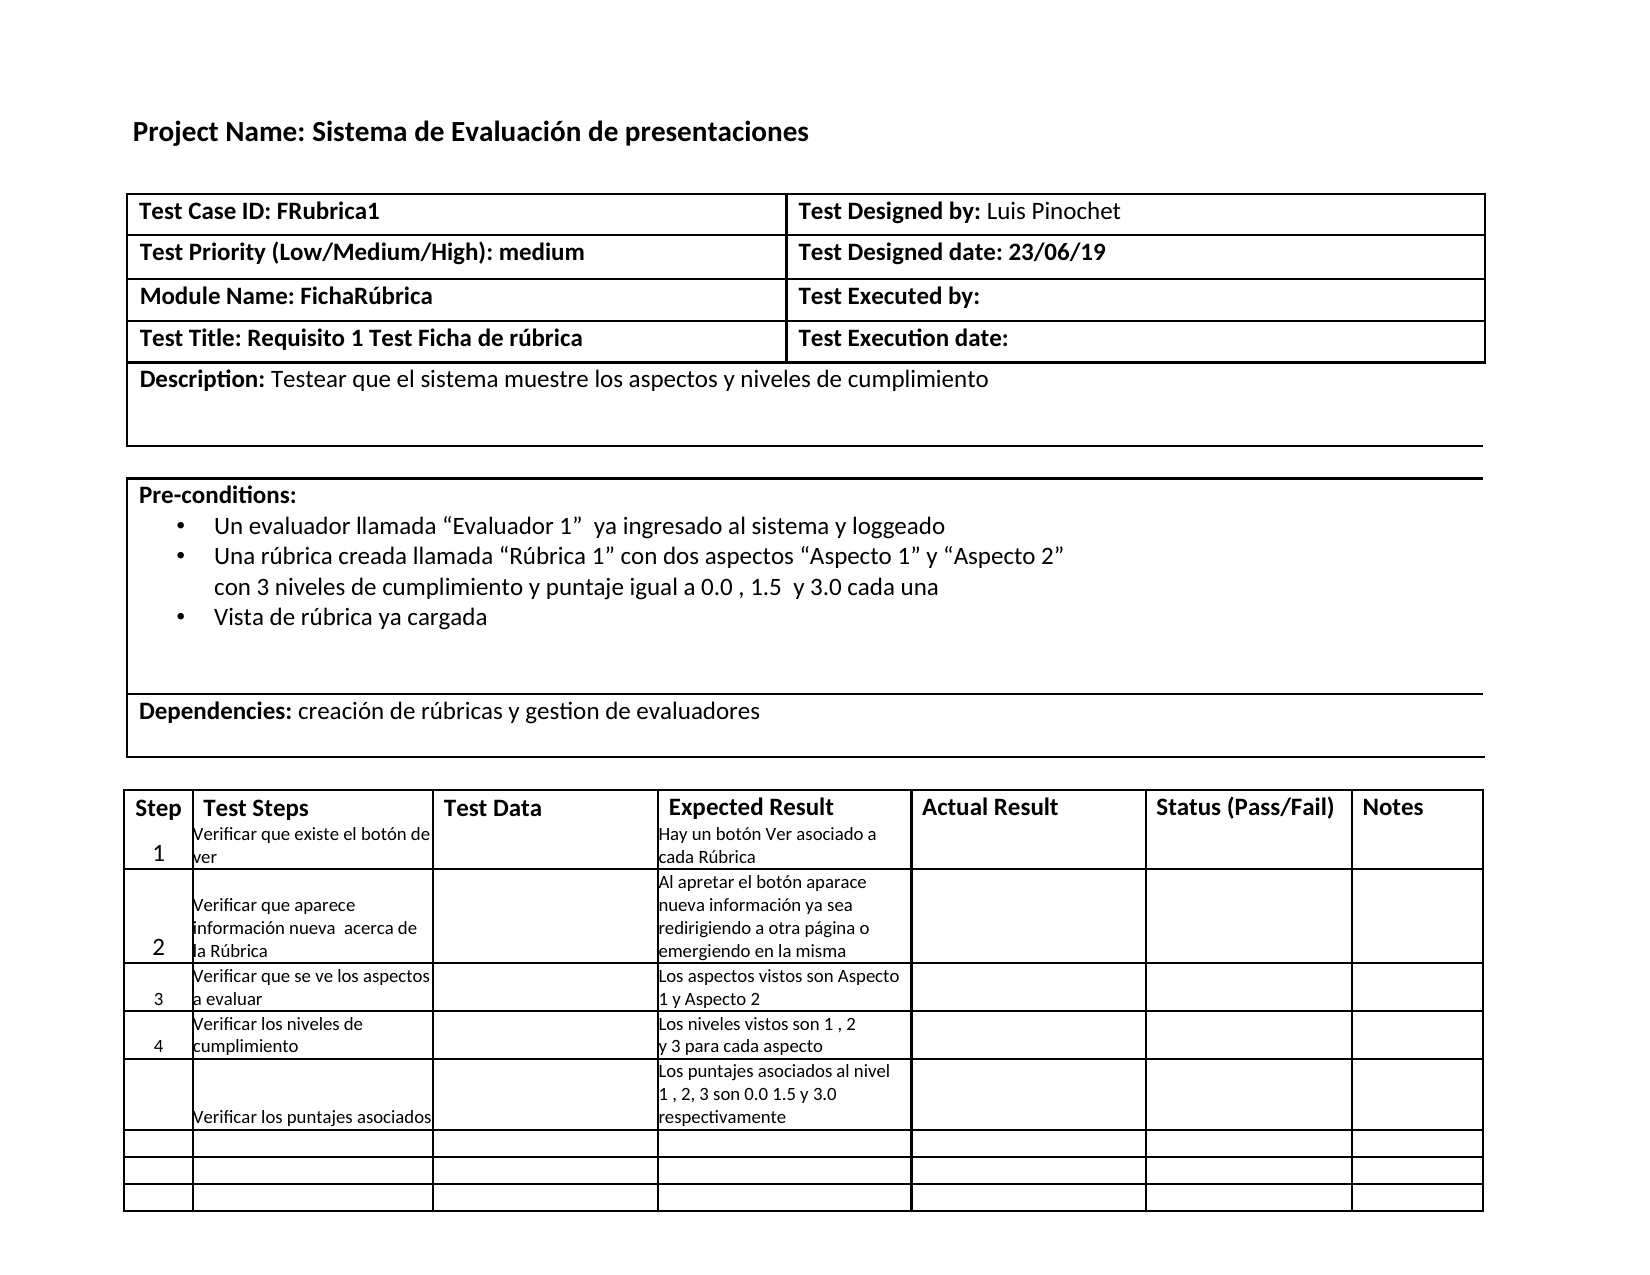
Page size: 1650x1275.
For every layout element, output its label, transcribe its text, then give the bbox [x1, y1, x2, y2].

table_header Project Name: Sistema de Evaluación de presentaciones [127, 103, 1485, 149]
table_cell [1147, 1060, 1351, 1128]
table_cell [434, 964, 657, 1010]
table_cell Los aspectos vistos son Aspecto 1 y Aspecto 2 [659, 964, 910, 1010]
table_cell Los puntajes asociados al nivel 1 , 2, 3 son 0.0 1.5 y 3.0 respectivamente [659, 1060, 910, 1128]
table_cell [913, 1060, 1145, 1128]
table_cell Los niveles vistos son 1 , 2 y 3 para cada aspecto [659, 1012, 910, 1058]
table_header Actual Result [913, 791, 1145, 822]
table_cell [913, 1158, 1145, 1183]
table_cell Test Execution date: [788, 322, 1484, 361]
table_cell [1147, 964, 1351, 1010]
table_cell 4 [125, 1012, 192, 1058]
table_cell [434, 1060, 657, 1128]
table_header Notes [1353, 791, 1482, 822]
table_cell Dependencies: creación de rúbricas y gestion de evaluadores [128, 693, 1485, 756]
table_cell Test Executed by: [788, 280, 1484, 320]
table_cell [1353, 1185, 1482, 1210]
table_cell [659, 1131, 910, 1156]
table_cell [913, 870, 1145, 962]
table_cell Verificar que aparece información nueva acerca de la Rúbrica [194, 870, 432, 962]
table_cell Test Designed date: 23/06/19 [788, 236, 1484, 278]
table_cell [434, 1012, 657, 1058]
table_cell Hay un botón Ver asociado a cada Rúbrica [659, 822, 910, 868]
table_cell [1353, 964, 1482, 1010]
table_cell Description: Testear que el sistema muestre los aspectos y niveles de cumplimiento [128, 364, 1485, 445]
table_cell Al apretar el botón aparace nueva información ya sea redirigiendo a otra página o emergiendo en la misma [659, 870, 910, 962]
table_cell [194, 1158, 432, 1183]
table_cell [125, 1158, 192, 1183]
table_cell [1353, 1131, 1482, 1156]
table_cell [194, 1185, 432, 1210]
table_cell [1353, 1012, 1482, 1058]
table_cell [1147, 1185, 1351, 1210]
table_cell [125, 1131, 192, 1156]
table_header Step [125, 791, 192, 822]
table_cell [127, 149, 1485, 193]
table_cell [1147, 822, 1351, 868]
table_cell [659, 1185, 910, 1210]
table_cell [434, 822, 657, 868]
table_cell [194, 1131, 432, 1156]
table_cell Verificar que se ve los aspectos a evaluar [194, 964, 432, 1010]
table_cell Test Priority (Low/Medium/High): medium [128, 236, 785, 278]
table_cell Module Name: FichaRúbrica [128, 280, 785, 320]
table_cell [913, 964, 1145, 1010]
table_cell Verificar que existe el botón de ver [194, 822, 432, 868]
table_cell 1 [125, 822, 192, 868]
table_header Status (Pass/Fail) [1147, 791, 1351, 822]
table_cell Verificar los puntajes asociados [194, 1060, 432, 1128]
table_cell [913, 1185, 1145, 1210]
table_cell [913, 1131, 1145, 1156]
table_header Expected Result [659, 791, 910, 822]
table_cell [1353, 822, 1482, 868]
table_cell Test Title: Requisito 1 Test Ficha de rúbrica [128, 322, 785, 361]
table_cell [1147, 870, 1351, 962]
table_cell 3 [125, 964, 192, 1010]
table_cell Test Designed by: Luis Pinochet [788, 195, 1484, 234]
table_cell Test Case ID: FRubrica1 [128, 195, 785, 234]
table_header Test Steps [194, 791, 432, 822]
table_cell [1147, 1131, 1351, 1156]
table_header Test Data [434, 791, 657, 822]
table_cell 2 [125, 870, 192, 962]
table_cell [434, 1131, 657, 1156]
table_cell [659, 1158, 910, 1183]
table_cell [1147, 1012, 1351, 1058]
table_cell [434, 870, 657, 962]
table_cell [1147, 1158, 1351, 1183]
table_cell [434, 1158, 657, 1183]
table_cell [1353, 870, 1482, 962]
table_cell [913, 822, 1145, 868]
table_cell [913, 1012, 1145, 1058]
table_cell [1353, 1158, 1482, 1183]
table_cell [127, 447, 786, 477]
table_cell [125, 1185, 192, 1210]
table_cell [125, 1060, 192, 1128]
table_cell Verificar los niveles de cumplimiento [194, 1012, 432, 1058]
table_cell [786, 445, 1485, 477]
table_cell [434, 1185, 657, 1210]
table_cell [1353, 1060, 1482, 1128]
table_cell Pre-conditions: Un evaluador llamada “Evaluador 1” ya ingresado al sistema y loggeado Una rúbrica creada llamada “Rúbrica 1” con dos aspectos “Aspecto 1” y “Aspecto 2” con 3 niveles de cumplimiento y puntaje igual a 0.0 , 1.5 y 3.0 cada una Vista de rúbrica ya cargada [128, 477, 1485, 693]
